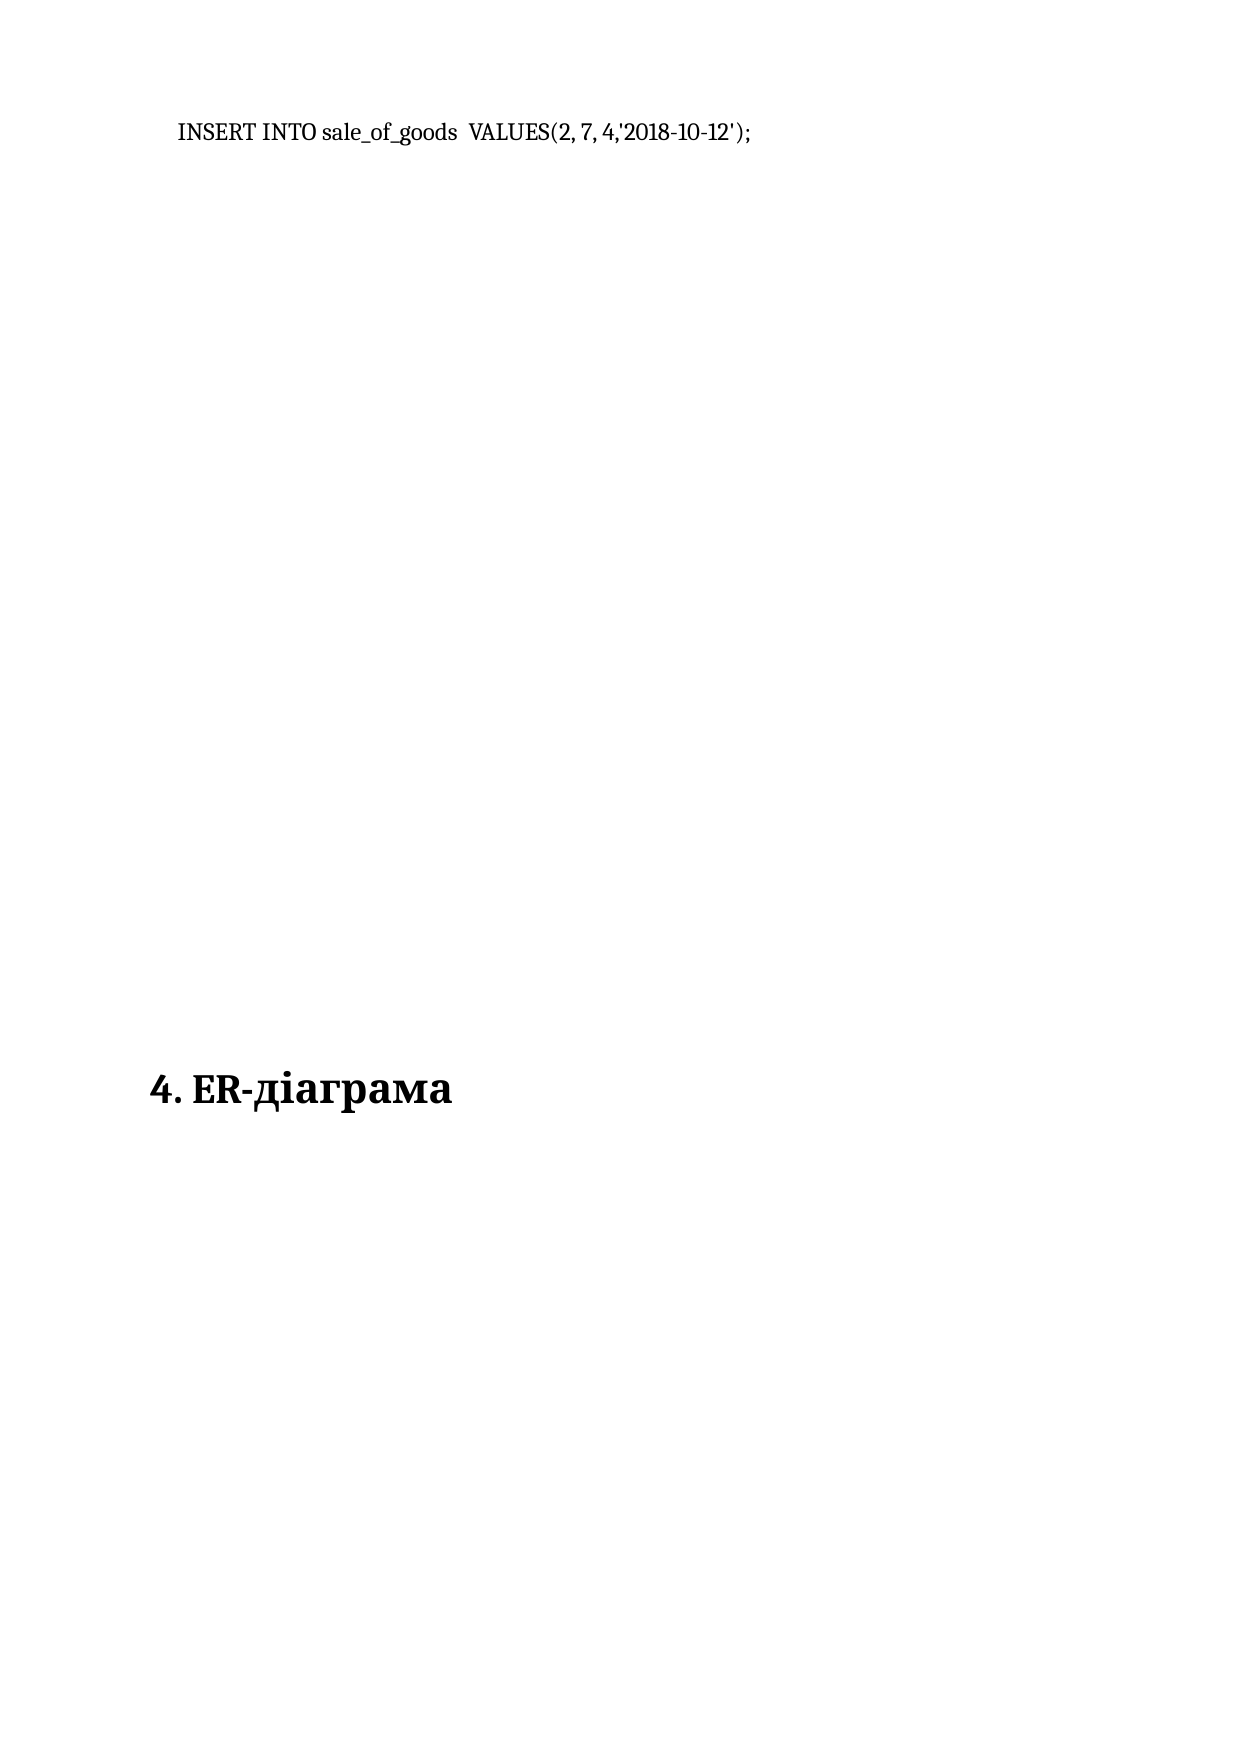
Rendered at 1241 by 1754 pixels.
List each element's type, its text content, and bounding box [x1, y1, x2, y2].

text INSERT INTO sale_of_goods VALUES(2, 7, 4,'2018-10-12'); [177, 118, 1152, 146]
text 4. ER-діаграма [150, 1066, 1152, 1114]
